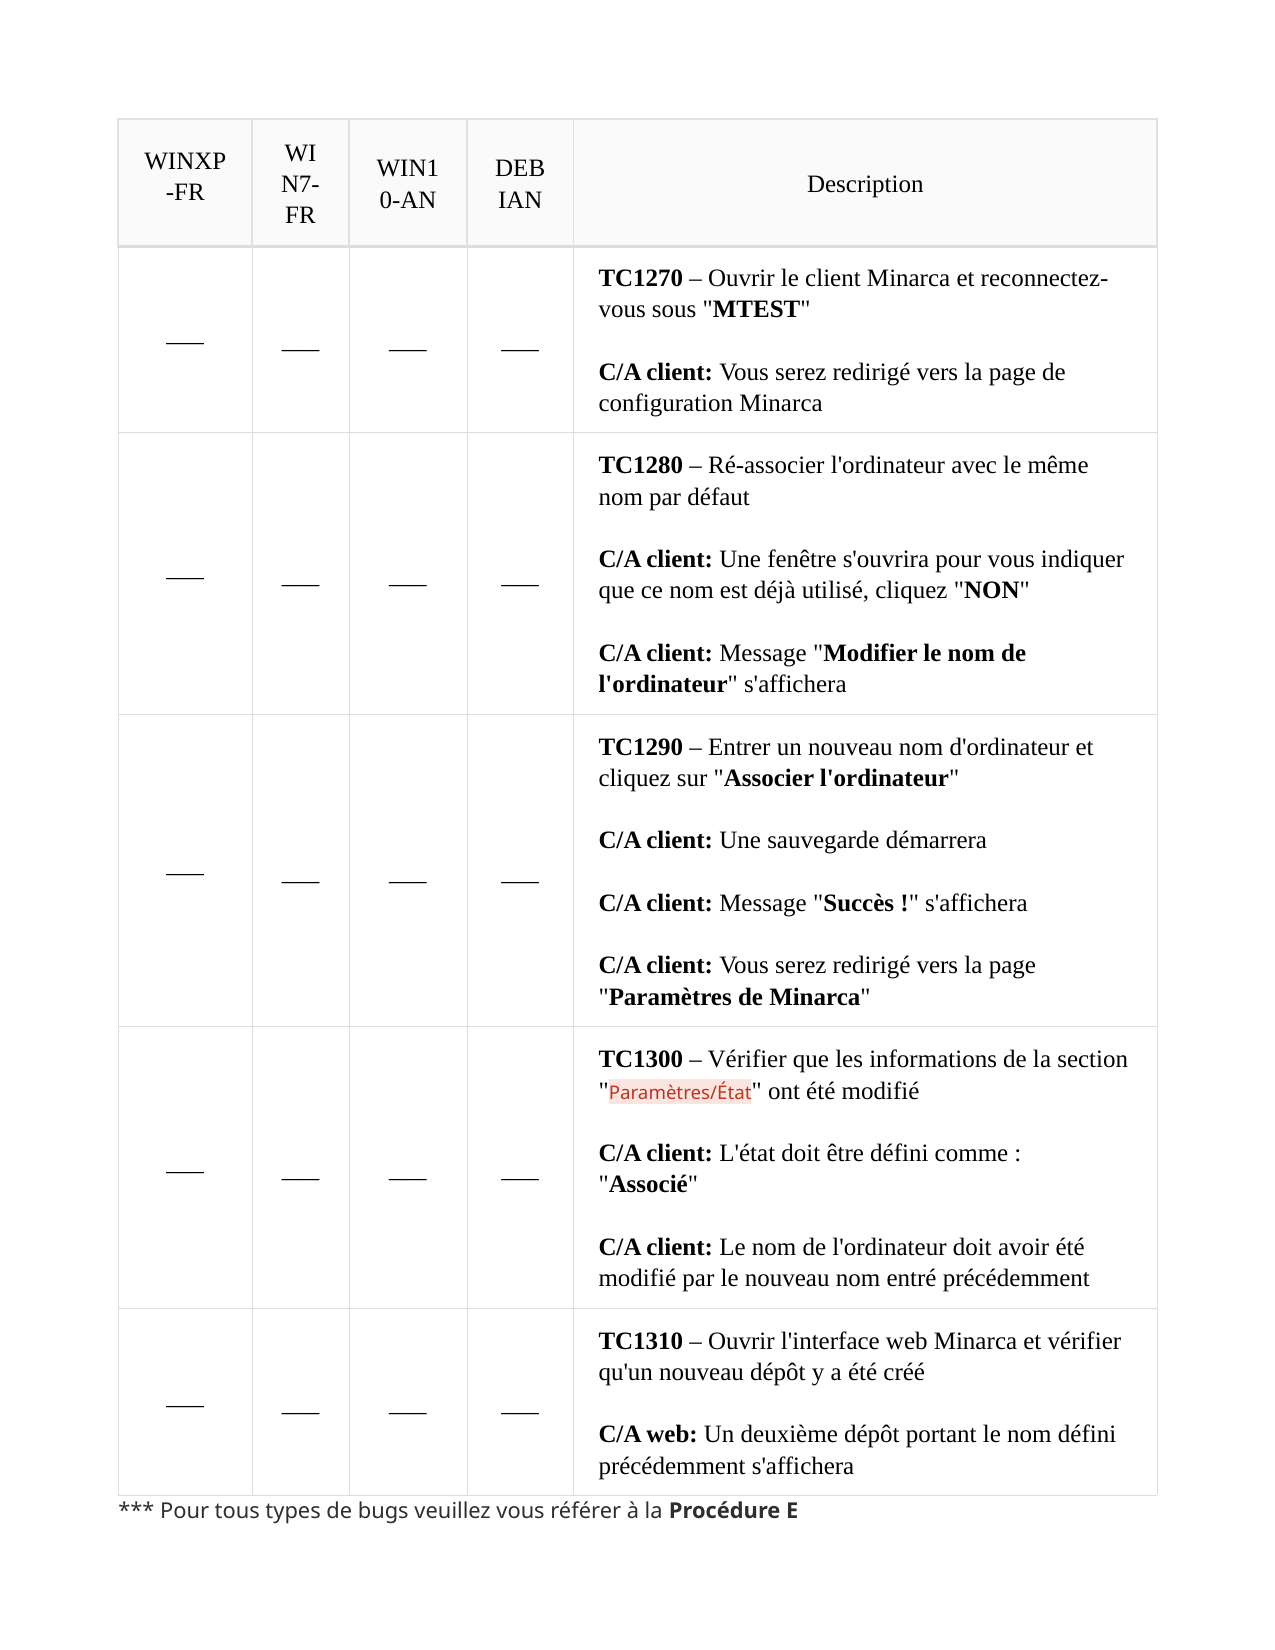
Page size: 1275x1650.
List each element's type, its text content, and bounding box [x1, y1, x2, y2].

table_cell ___ [119, 433, 252, 714]
table_header Description [574, 120, 1156, 245]
table_cell ___ [253, 1309, 349, 1495]
table_cell ___ [350, 248, 467, 432]
table_cell TC1280 – Ré-associer l'ordinateur avec le même nom par défaut C/A client: Une fenêtre s'ouvrira pour vous indiquer que ce nom est déjà utilisé, cliquez "NON" C/A client: Message "Modifier le nom de l'ordinateur" s'affichera [574, 433, 1157, 714]
table_cell ___ [350, 433, 467, 714]
table_cell ___ [468, 433, 573, 714]
table_cell TC1290 – Entrer un nouveau nom d'ordinateur et cliquez sur "Associer l'ordinateur" C/A client: Une sauvegarde démarrera C/A client: Message "Succès !" s'affichera C/A client: Vous serez redirigé vers la page "Paramètres de Minarca" [574, 715, 1157, 1026]
table_header WIN7-FR [253, 120, 348, 245]
table_cell ___ [468, 1309, 573, 1495]
table_cell ___ [468, 715, 573, 1026]
table_cell TC1270 – Ouvrir le client Minarca et reconnectez-vous sous "MTEST" C/A client: Vous serez redirigé vers la page de configuration Minarca [574, 248, 1157, 432]
table_cell ___ [253, 248, 349, 432]
table_cell ___ [468, 248, 573, 432]
table_cell ___ [350, 1309, 467, 1495]
table_cell ___ [253, 1027, 349, 1308]
table_cell ___ [119, 1027, 252, 1308]
table_cell TC1300 – Vérifier que les informations de la section "Paramètres/État" ont été modifié C/A client: L'état doit être défini comme : "Associé" C/A client: Le nom de l'ordinateur doit avoir été modifié par le nouveau nom entré précédemment [574, 1027, 1157, 1308]
table_cell ___ [253, 715, 349, 1026]
table_cell ___ [119, 248, 252, 432]
table_cell ___ [253, 433, 349, 714]
text *** Pour tous types de bugs veuillez vous référer à la Procédure E [118, 1496, 1157, 1525]
table_header DEBIAN [468, 120, 573, 245]
table_cell ___ [350, 715, 467, 1026]
table_cell ___ [119, 1309, 252, 1495]
table_header WINXP-FR [119, 120, 251, 245]
table_cell TC1310 – Ouvrir l'interface web Minarca et vérifier qu'un nouveau dépôt y a été créé C/A web: Un deuxième dépôt portant le nom défini précédemment s'affichera [574, 1309, 1157, 1495]
table_cell ___ [119, 715, 252, 1026]
table_header WIN10-AN [350, 120, 466, 245]
table_cell ___ [350, 1027, 467, 1308]
table_cell ___ [468, 1027, 573, 1308]
